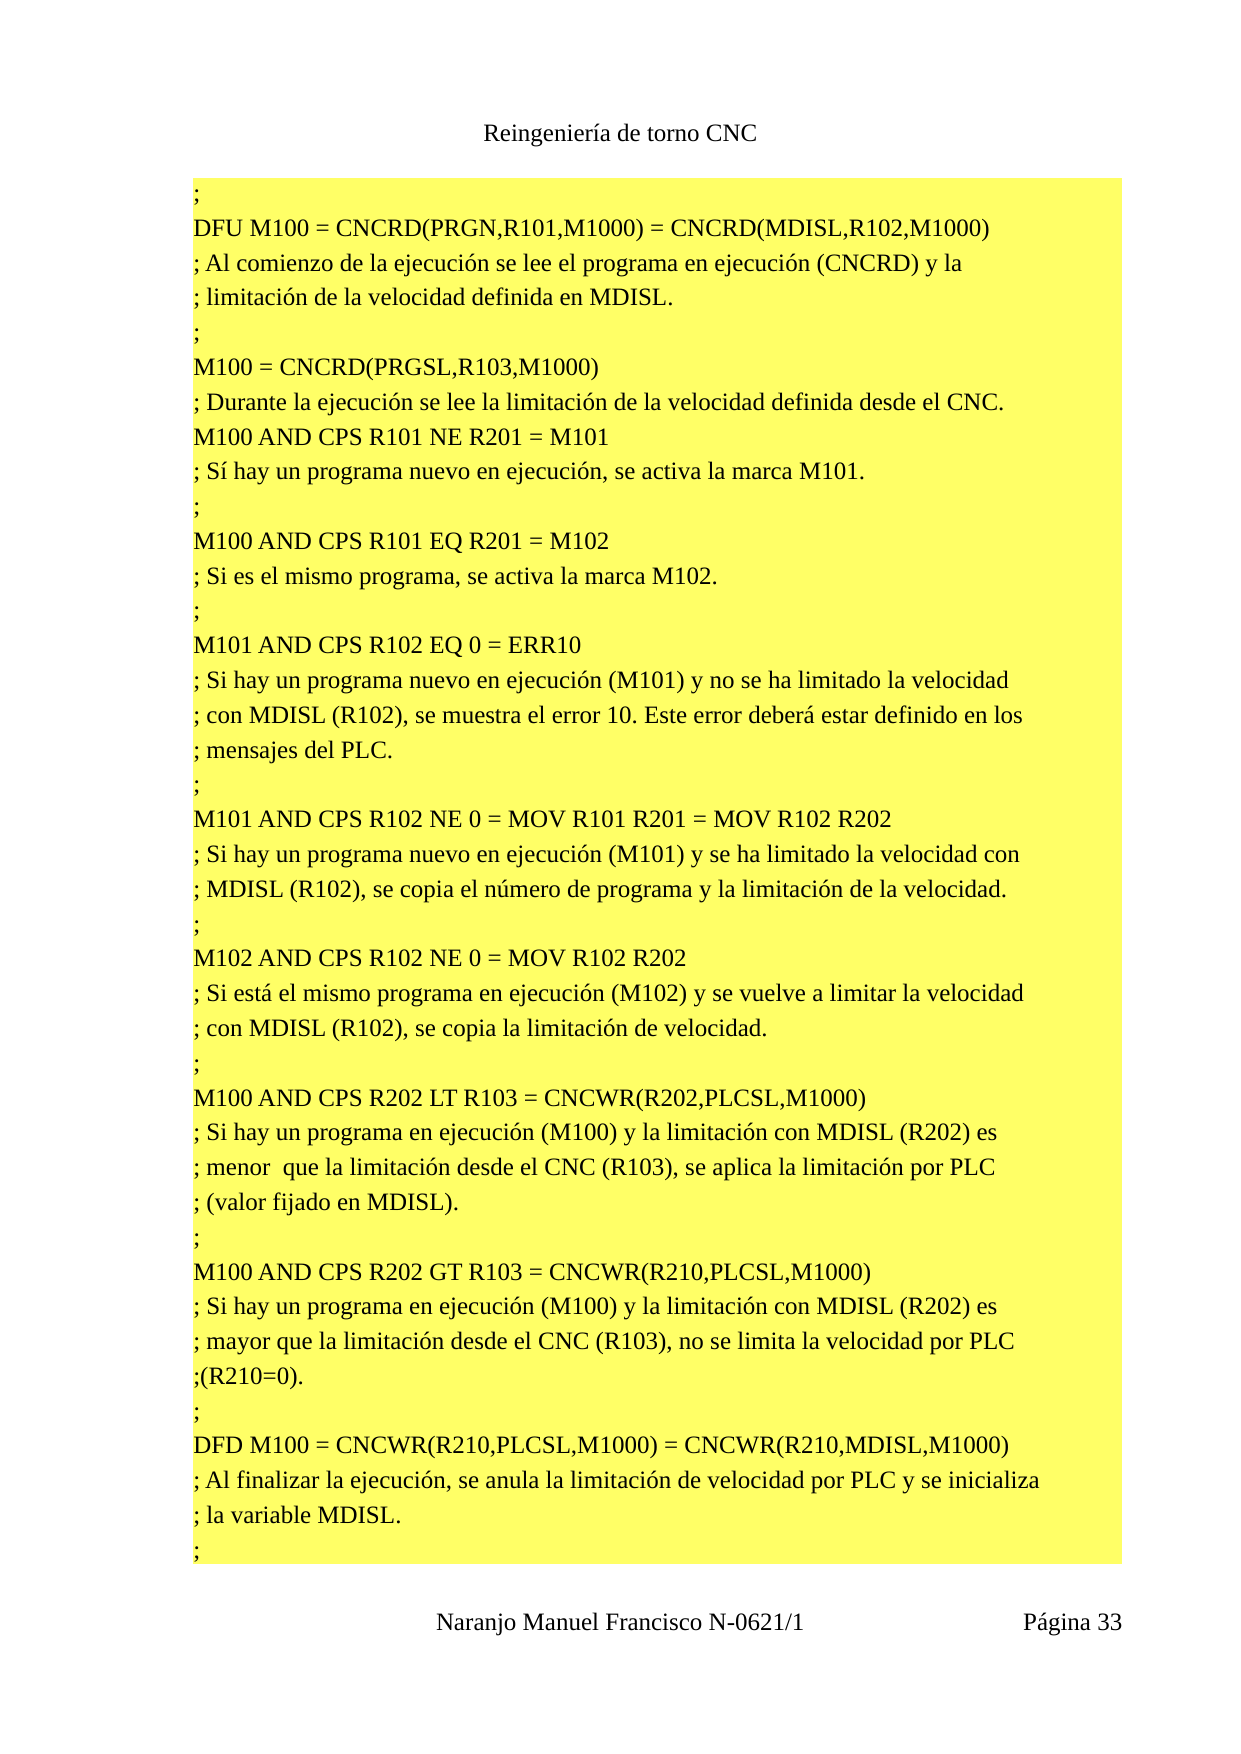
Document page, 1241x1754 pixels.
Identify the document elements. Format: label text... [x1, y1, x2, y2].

text M101 AND CPS R102 NE 0 = MOV R101 R201 = MOV R102 R202 [193, 804, 1122, 833]
text ; mayor que la limitación desde el CNC (R103), no se limita la velocidad por PLC [193, 1326, 1122, 1355]
text ; mensajes del PLC. [193, 735, 1122, 763]
text ; [193, 491, 1122, 520]
text ; limitación de la velocidad definida en MDISL. [193, 282, 1122, 311]
text ; con MDISL (R102), se copia la limitación de velocidad. [193, 1013, 1122, 1042]
text ; Al finalizar la ejecución, se anula la limitación de velocidad por PLC y se inicializa [193, 1465, 1122, 1494]
text ; [193, 596, 1122, 624]
text M100 AND CPS R101 EQ R201 = M102 [193, 526, 1122, 555]
text M100 AND CPS R202 LT R103 = CNCWR(R202,PLCSL,M1000) [193, 1083, 1122, 1111]
text ; Si hay un programa nuevo en ejecución (M101) y no se ha limitado la velocidad [193, 665, 1122, 694]
text ; (valor fijado en MDISL). [193, 1187, 1122, 1216]
text ; menor que la limitación desde el CNC (R103), se aplica la limitación por PLC [193, 1152, 1122, 1181]
text ; Sí hay un programa nuevo en ejecución, se activa la marca M101. [193, 456, 1122, 485]
text ; [193, 909, 1122, 937]
text ; Durante la ejecución se lee la limitación de la velocidad definida desde el CNC. [193, 387, 1122, 416]
text ; la variable MDISL. [193, 1500, 1122, 1529]
text ; [193, 1396, 1122, 1424]
text ; [193, 1535, 1122, 1564]
text M101 AND CPS R102 EQ 0 = ERR10 [193, 630, 1122, 659]
text M102 AND CPS R102 NE 0 = MOV R102 R202 [193, 943, 1122, 972]
text ; Si hay un programa en ejecución (M100) y la limitación con MDISL (R202) es [193, 1117, 1122, 1146]
text ; MDISL (R102), se copia el número de programa y la limitación de la velocidad. [193, 874, 1122, 903]
text M100 = CNCRD(PRGSL,R103,M1000) [193, 352, 1122, 381]
text DFD M100 = CNCWR(R210,PLCSL,M1000) = CNCWR(R210,MDISL,M1000) [193, 1431, 1122, 1459]
text ; con MDISL (R102), se muestra el error 10. Este error deberá estar definido en los [193, 700, 1122, 729]
text ;(R210=0). [193, 1361, 1122, 1390]
text ; [193, 1048, 1122, 1077]
text ; Si hay un programa nuevo en ejecución (M101) y se ha limitado la velocidad con [193, 839, 1122, 868]
text M100 AND CPS R101 NE R201 = M101 [193, 422, 1122, 450]
text ; Al comienzo de la ejecución se lee el programa en ejecución (CNCRD) y la [193, 248, 1122, 276]
text M100 AND CPS R202 GT R103 = CNCWR(R210,PLCSL,M1000) [193, 1257, 1122, 1285]
text ; Si es el mismo programa, se activa la marca M102. [193, 561, 1122, 589]
text ; [193, 769, 1122, 798]
text ; Si hay un programa en ejecución (M100) y la limitación con MDISL (R202) es [193, 1291, 1122, 1320]
text ; [193, 1222, 1122, 1251]
text ; Si está el mismo programa en ejecución (M102) y se vuelve a limitar la velocidad [193, 978, 1122, 1007]
text ; [193, 317, 1122, 346]
text DFU M100 = CNCRD(PRGN,R101,M1000) = CNCRD(MDISL,R102,M1000) [193, 213, 1122, 242]
text ; [193, 178, 1122, 207]
